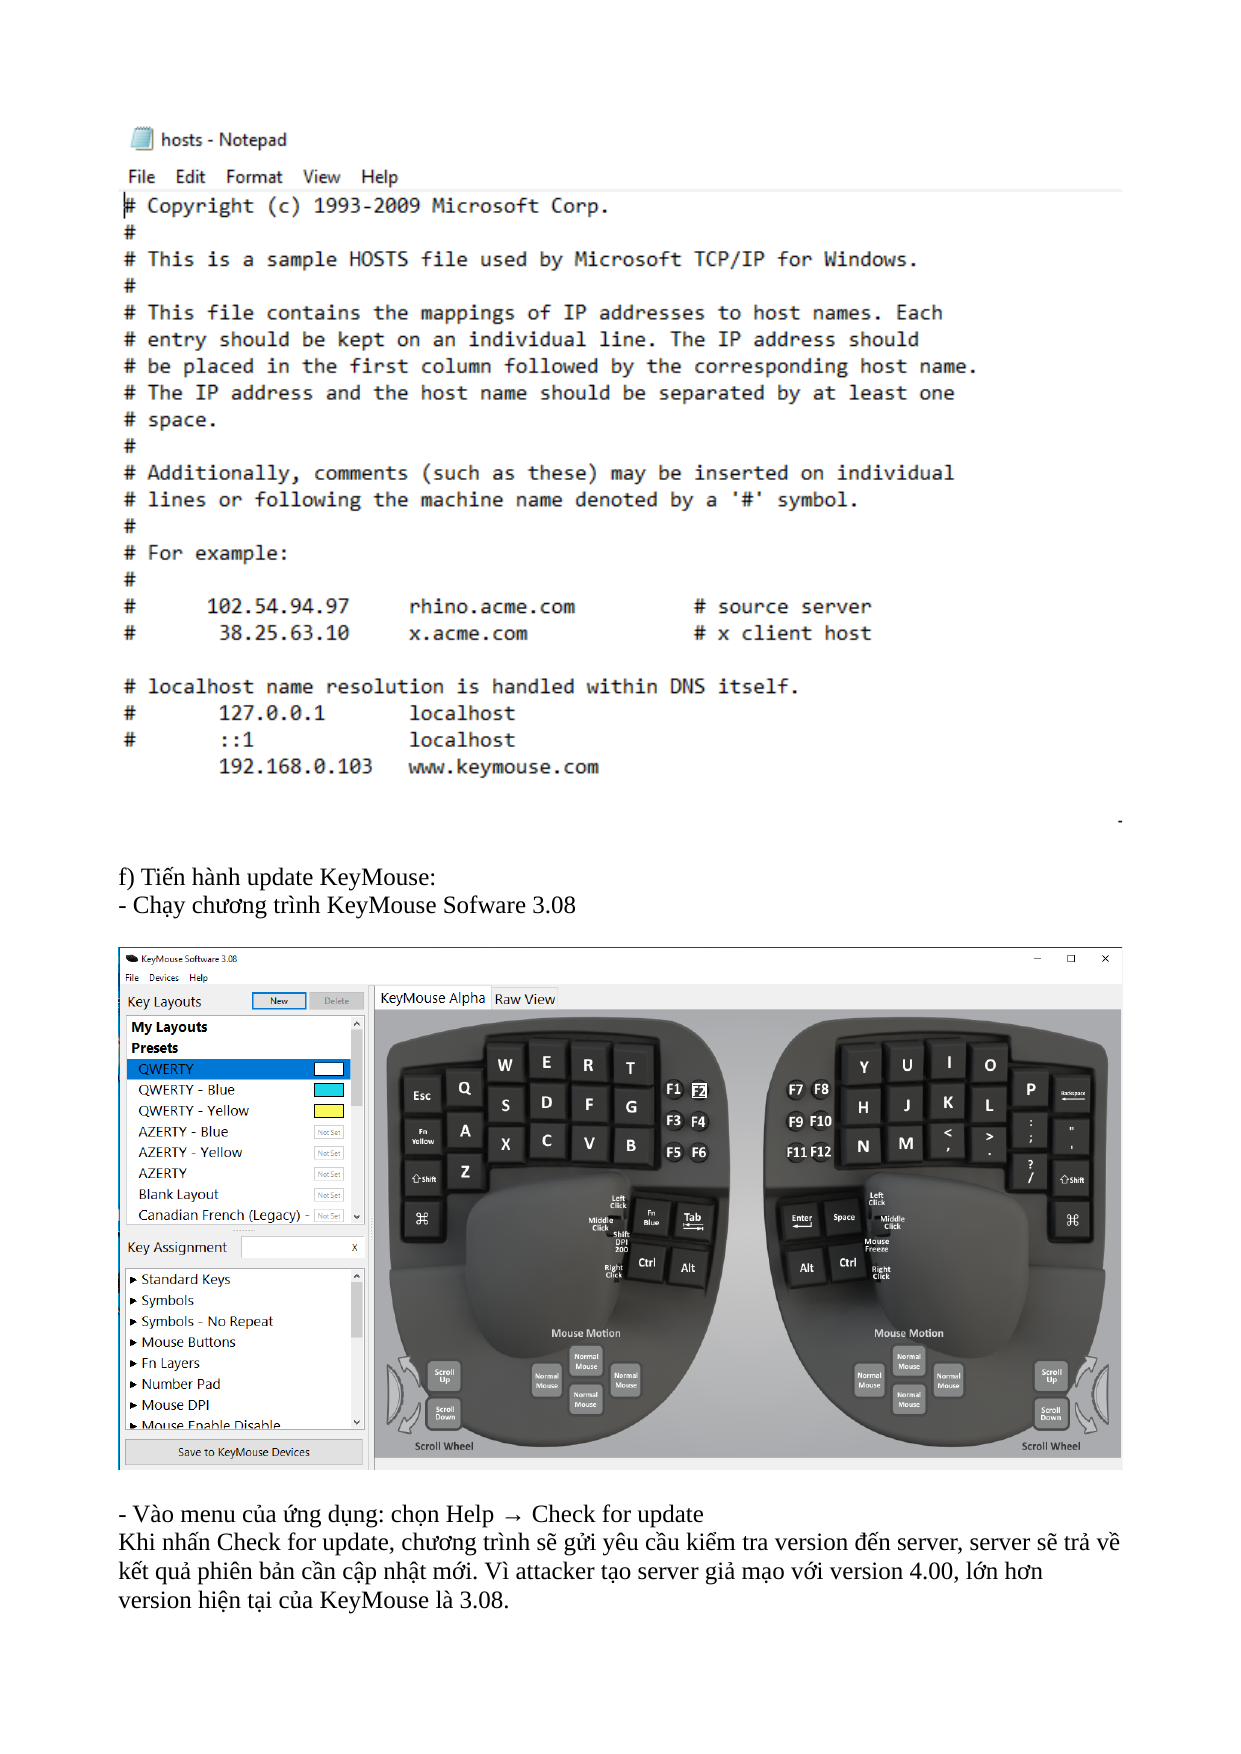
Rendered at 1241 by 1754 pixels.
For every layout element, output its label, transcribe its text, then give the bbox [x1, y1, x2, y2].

picture [118, 118, 1123, 833]
picture [118, 947, 1123, 1470]
text - Vào menu của ứng dụng: chọn Help → Check for update [118, 1499, 1122, 1527]
text Khi nhấn Check for update, chương trình sẽ gửi yêu cầu kiểm tra version đến server, server sẽ trả về kết quả phiên bản cần cập nhật mới. Vì attacker tạo server giả mạo với version 4.00, lớn hơn version hiện tại của KeyMouse là 3.08. [118, 1527, 1122, 1614]
text - Chạy chương trình KeyMouse Sofware 3.08 [118, 890, 1122, 919]
text f) Tiến hành update KeyMouse: [118, 862, 1122, 890]
